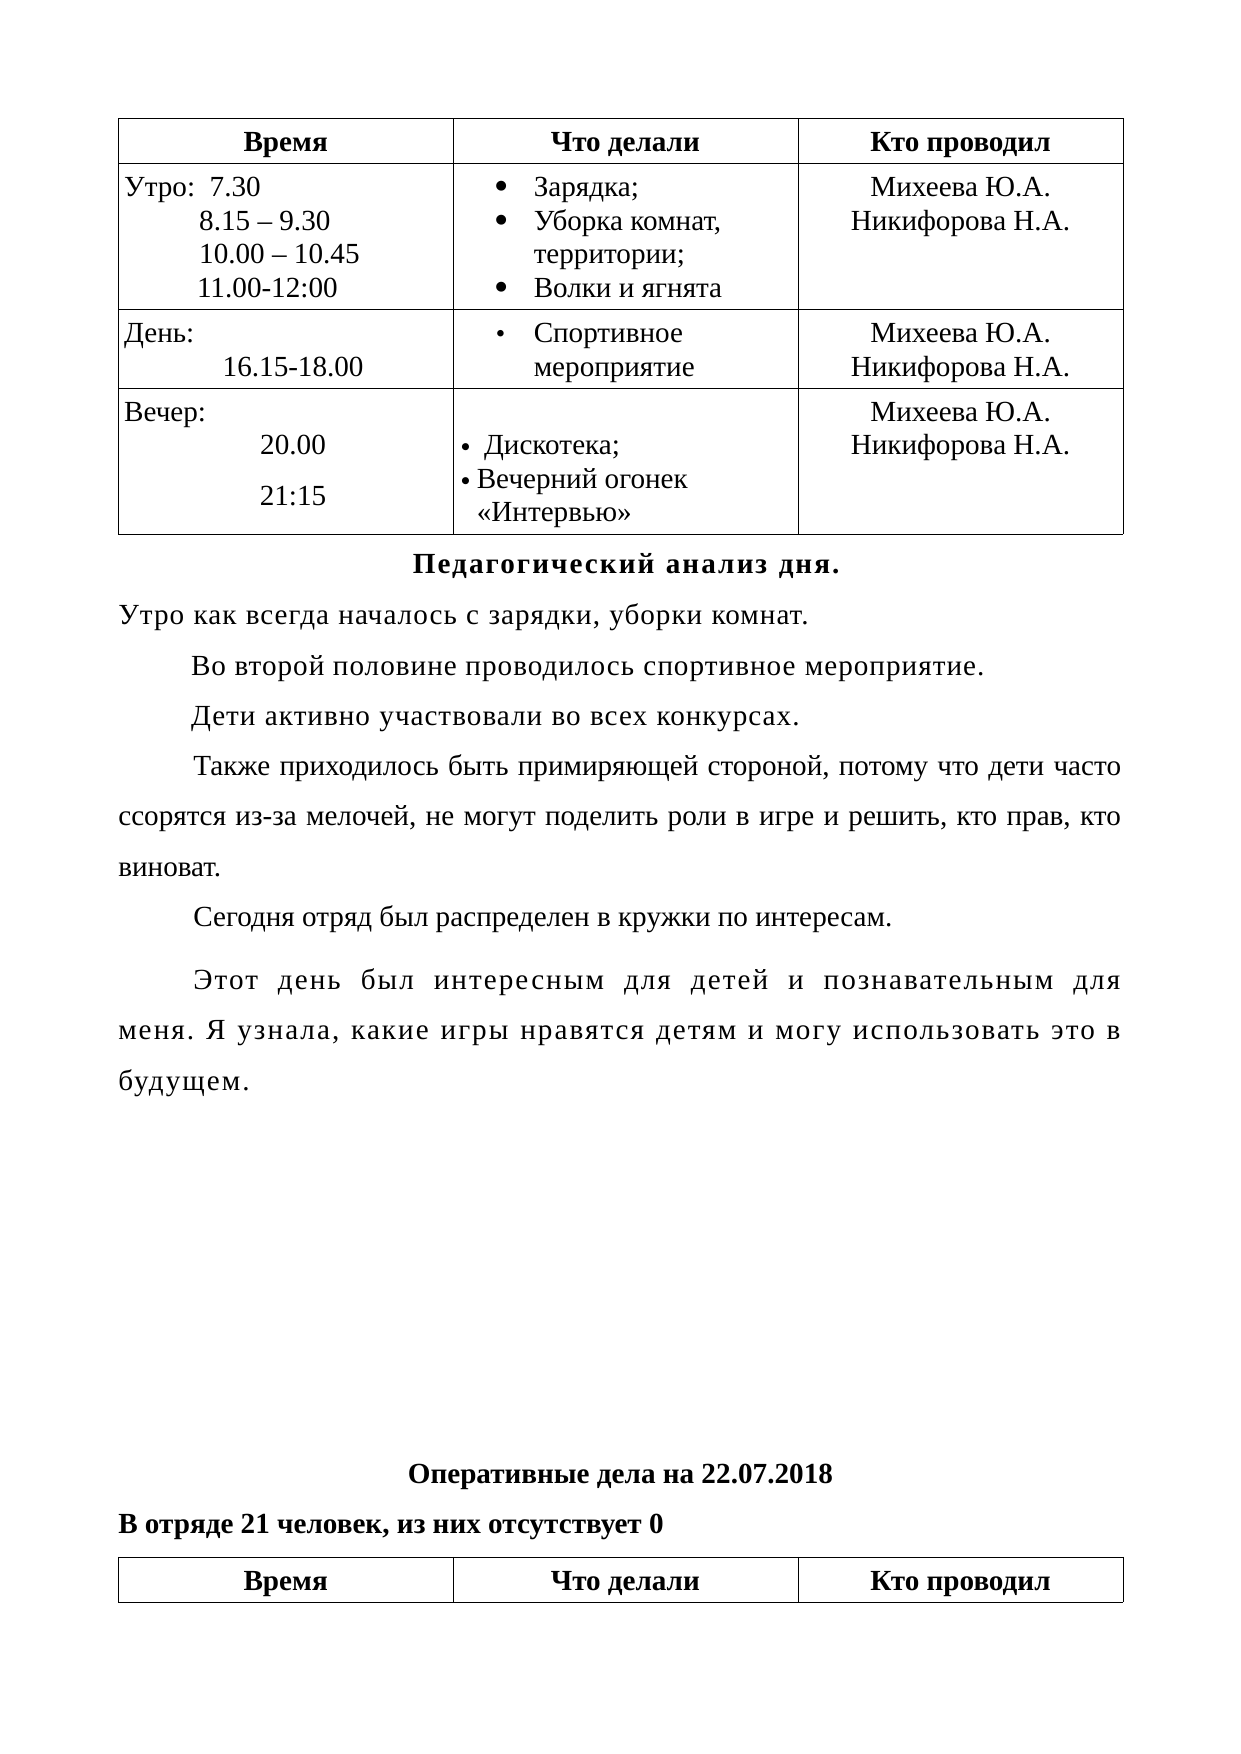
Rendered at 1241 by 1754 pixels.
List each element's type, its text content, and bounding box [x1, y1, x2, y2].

text Дети активно участвовали во всех конкурсах. [118, 698, 1122, 731]
table_header Кто проводил [799, 1558, 1123, 1602]
text Утро как всегда началось с зарядки, уборки комнат. [118, 597, 1122, 631]
table_header Что делали [454, 1558, 798, 1602]
table_cell Дискотека; Вечерний огонек «Интервью» [454, 389, 798, 534]
table_cell Михеева Ю.А. Никифорова Н.А. [799, 389, 1123, 534]
text Также приходилось быть примиряющей стороной, потому что дети часто ссорятся из-за мелочей, не могут поделить роли в игре и решить, кто прав, кто виноват. [118, 748, 1122, 882]
table_cell День: 16.15-18.00 [119, 310, 453, 388]
table_header Время [119, 1558, 453, 1602]
table_cell Михеева Ю.А. Никифорова Н.А. [799, 310, 1123, 388]
table_header Что делали [454, 119, 798, 163]
table_cell Спортивное мероприятие [454, 310, 798, 388]
text В отряде 21 человек, из них отсутствует 0 [118, 1507, 1122, 1540]
text Этот день был интересным для детей и познавательным для меня. Я узнала, какие игры нравятся детям и могу использовать это в будущем. [118, 962, 1122, 1096]
text Во второй половине проводилось спортивное мероприятие. [118, 648, 1122, 681]
table_cell Зарядка; Уборка комнат, территории; Волки и ягнята [454, 164, 798, 309]
text Сегодня отряд был распределен в кружки по интересам. [118, 899, 1122, 933]
table_header Кто проводил [799, 119, 1123, 163]
table_cell Вечер: 20.00 21:15 [119, 389, 453, 534]
table_cell Утро: 7.30 8.15 – 9.30 10.00 – 10.45 11.00-12:00 [119, 164, 453, 309]
table_header Время [119, 119, 453, 163]
text Педагогический анализ дня. [118, 546, 1122, 580]
text Оперативные дела на 22.07.2018 [118, 1456, 1122, 1490]
table_cell Михеева Ю.А. Никифорова Н.А. [799, 164, 1123, 309]
